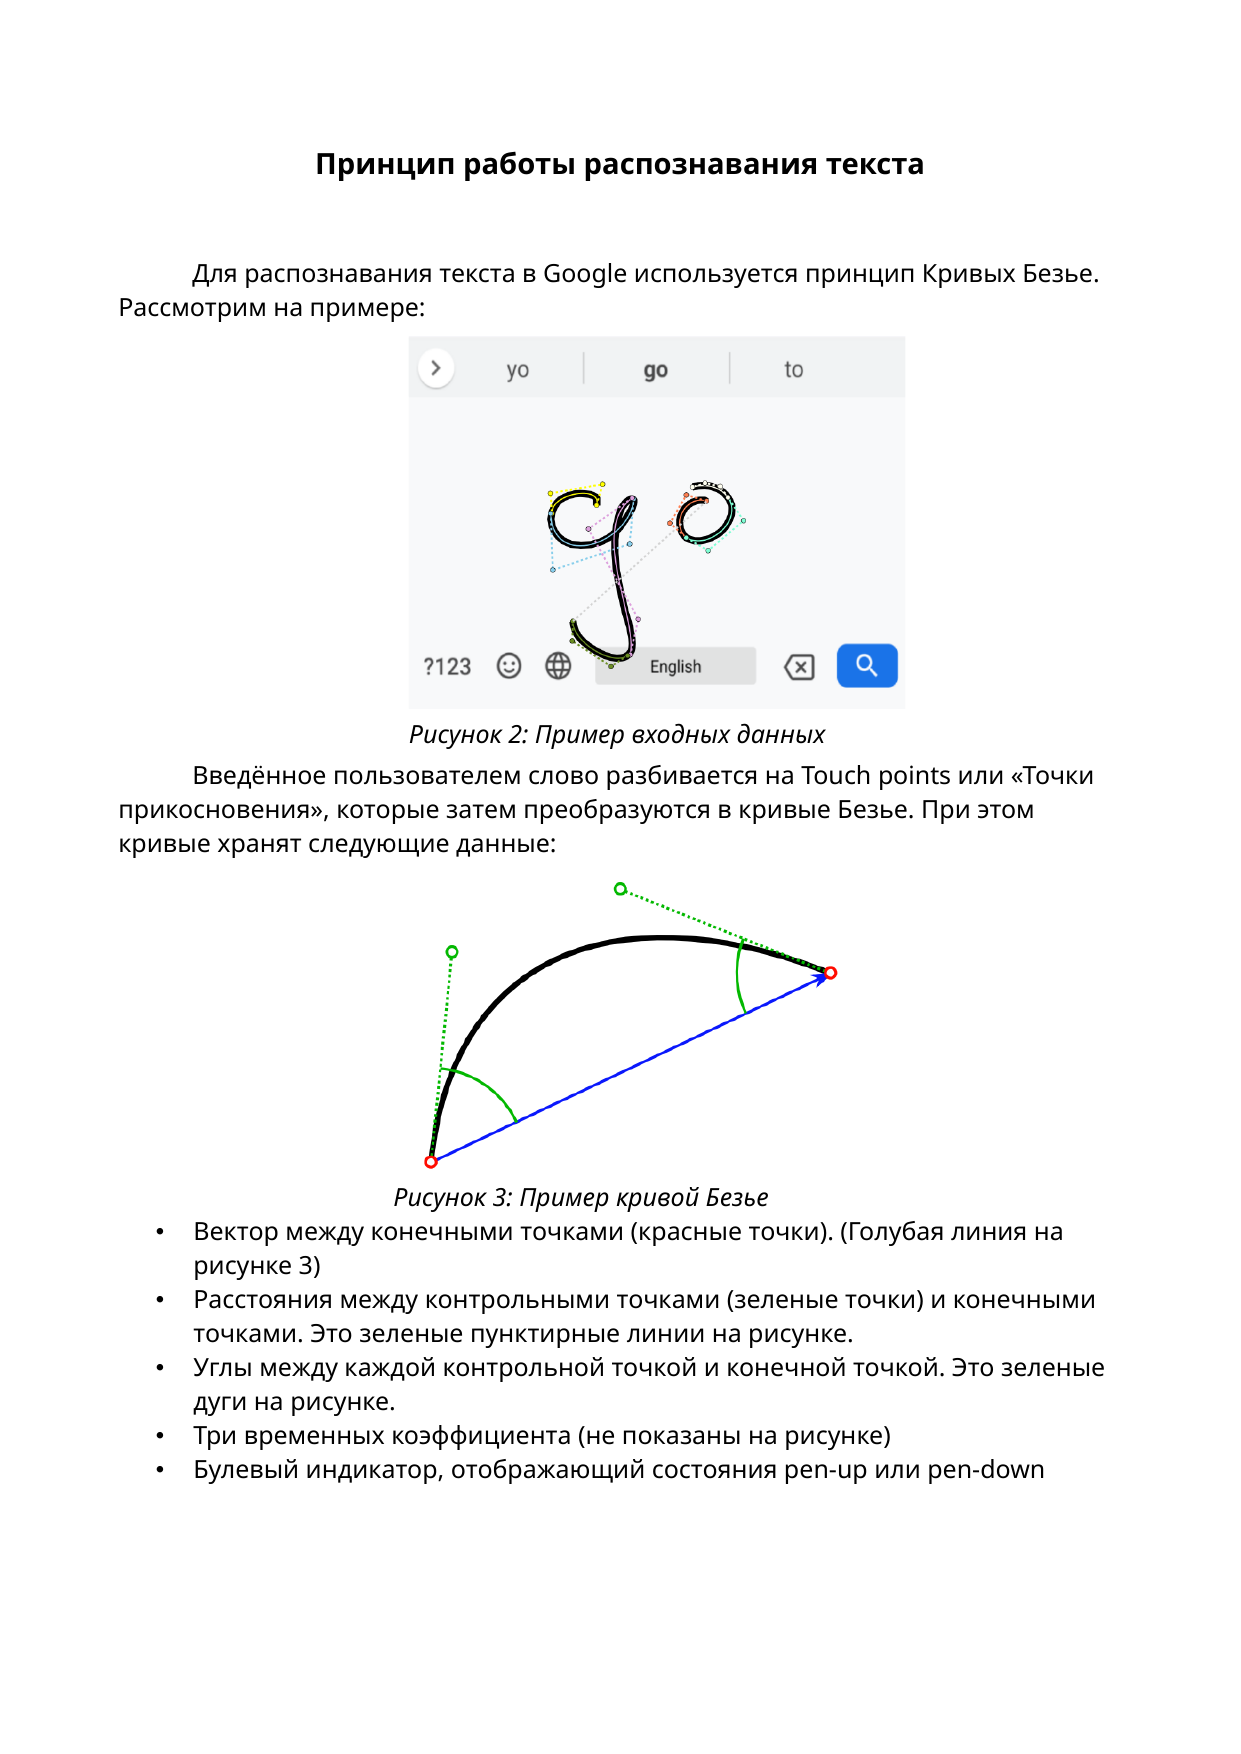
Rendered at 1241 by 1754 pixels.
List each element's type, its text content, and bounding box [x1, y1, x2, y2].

text Для распознавания текста в Google используется принцип Кривых Безье. Рассмотрим на примере: [118, 256, 1122, 324]
list Вектор между конечными точками (красные точки). (Голубая линия на рисунке 3) [156, 1213, 1122, 1282]
text Введённое пользователем слово разбивается на Touch points или «Точки прикосновения», которые затем преобразуются в кривые Безье. При этом кривые хранят следующие данные: [118, 758, 1122, 860]
list Три временных коэффициента (не показаны на рисунке) [156, 1418, 1122, 1452]
list Булевый индикатор, отображающий состояния pen-up или pen-down [156, 1452, 1122, 1486]
picture [408, 336, 906, 709]
picture [393, 872, 848, 1172]
text Рисунок 3: Пример кривой Безье [393, 1172, 847, 1213]
list Расстояния между контрольными точками (зеленые точки) и конечными точками. Это зеленые пунктирные линии на рисунке. [156, 1282, 1122, 1350]
text Рисунок 2: Пример входных данных [409, 709, 905, 750]
title Принцип работы распознавания текста [118, 143, 1122, 183]
list Углы между каждой контрольной точкой и конечной точкой. Это зеленые дуги на рисунке. [156, 1350, 1122, 1418]
